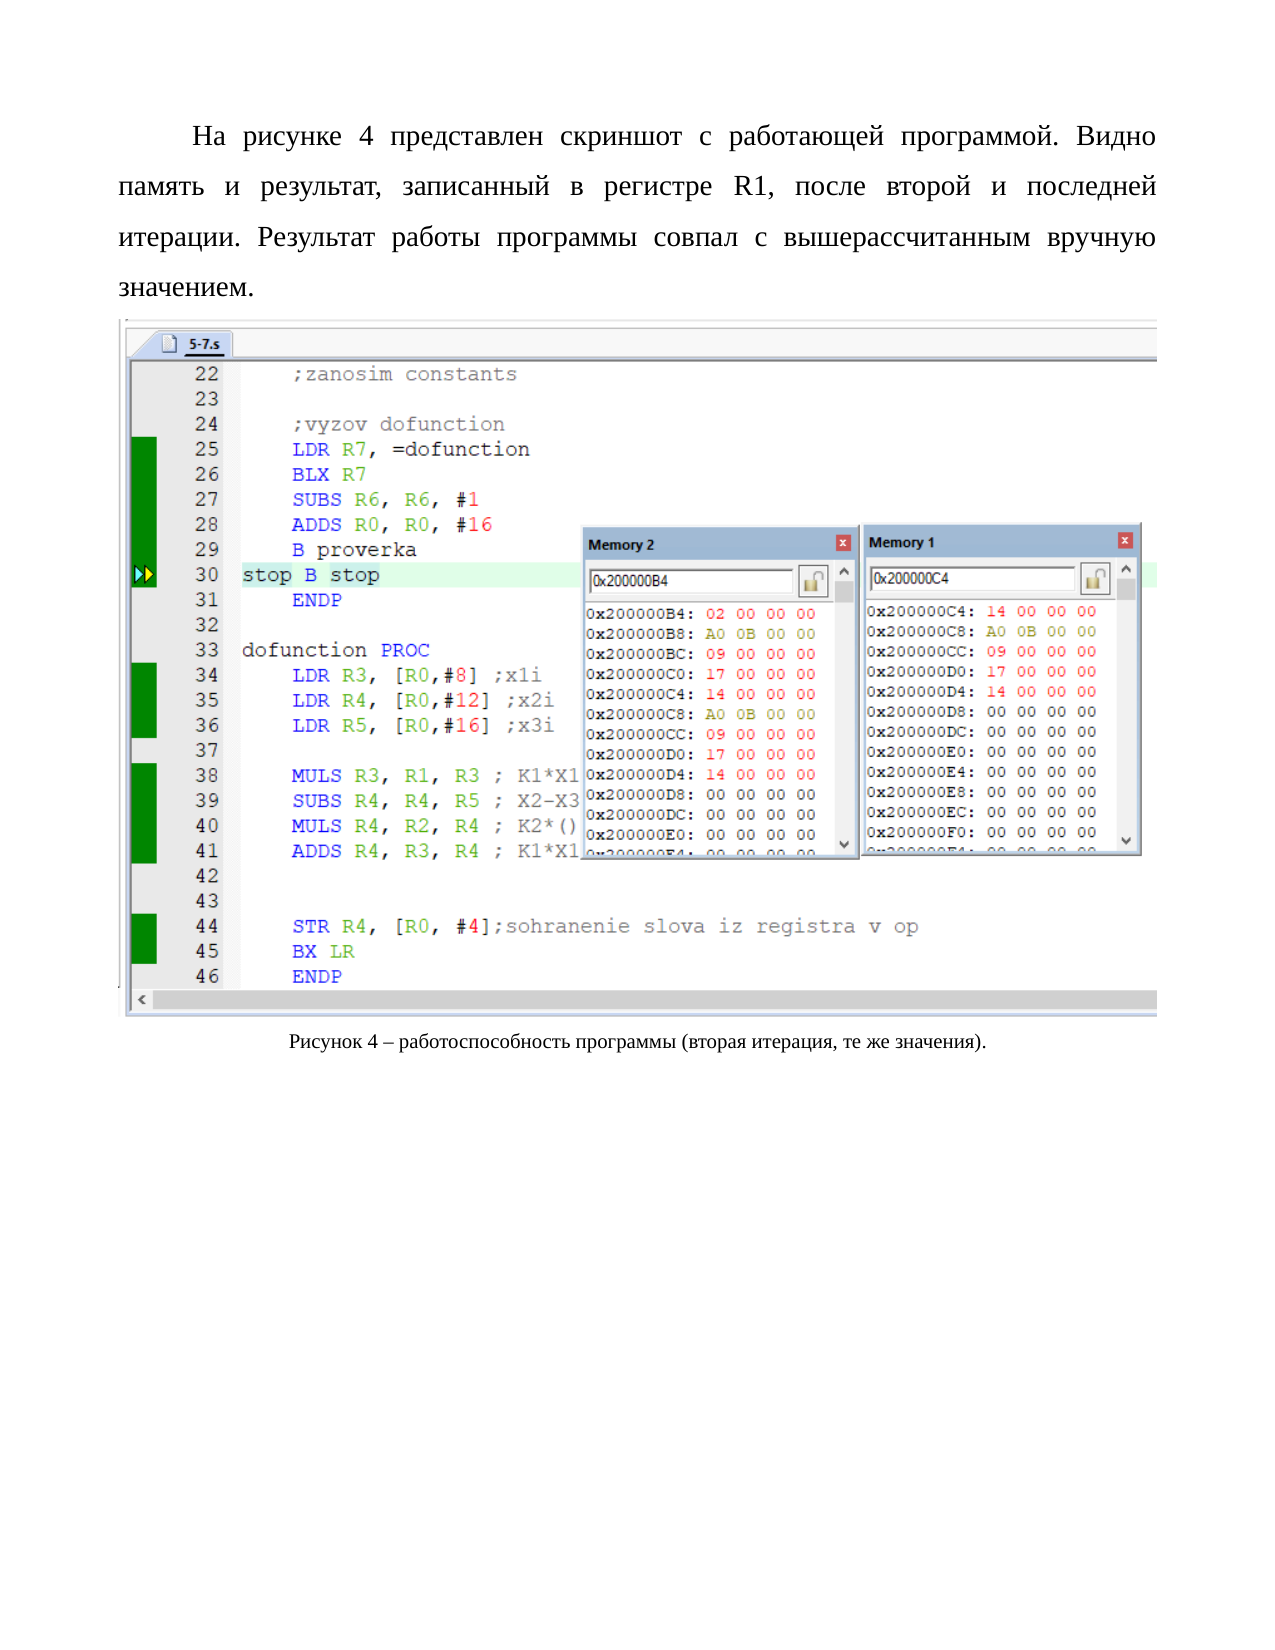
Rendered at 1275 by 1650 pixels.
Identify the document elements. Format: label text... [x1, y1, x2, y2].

text Рисунок 4 – работоспособность программы (вторая итерация, те же значения). [118, 1018, 1157, 1053]
picture [118, 319, 1157, 1018]
text На рисунке 4 представлен скриншот с работающей программой. Видно память и результат, записанный в регистре R1, после второй и последней итерации. Результат работы программы совпал с вышерассчитанным вручную значением. [118, 118, 1157, 303]
